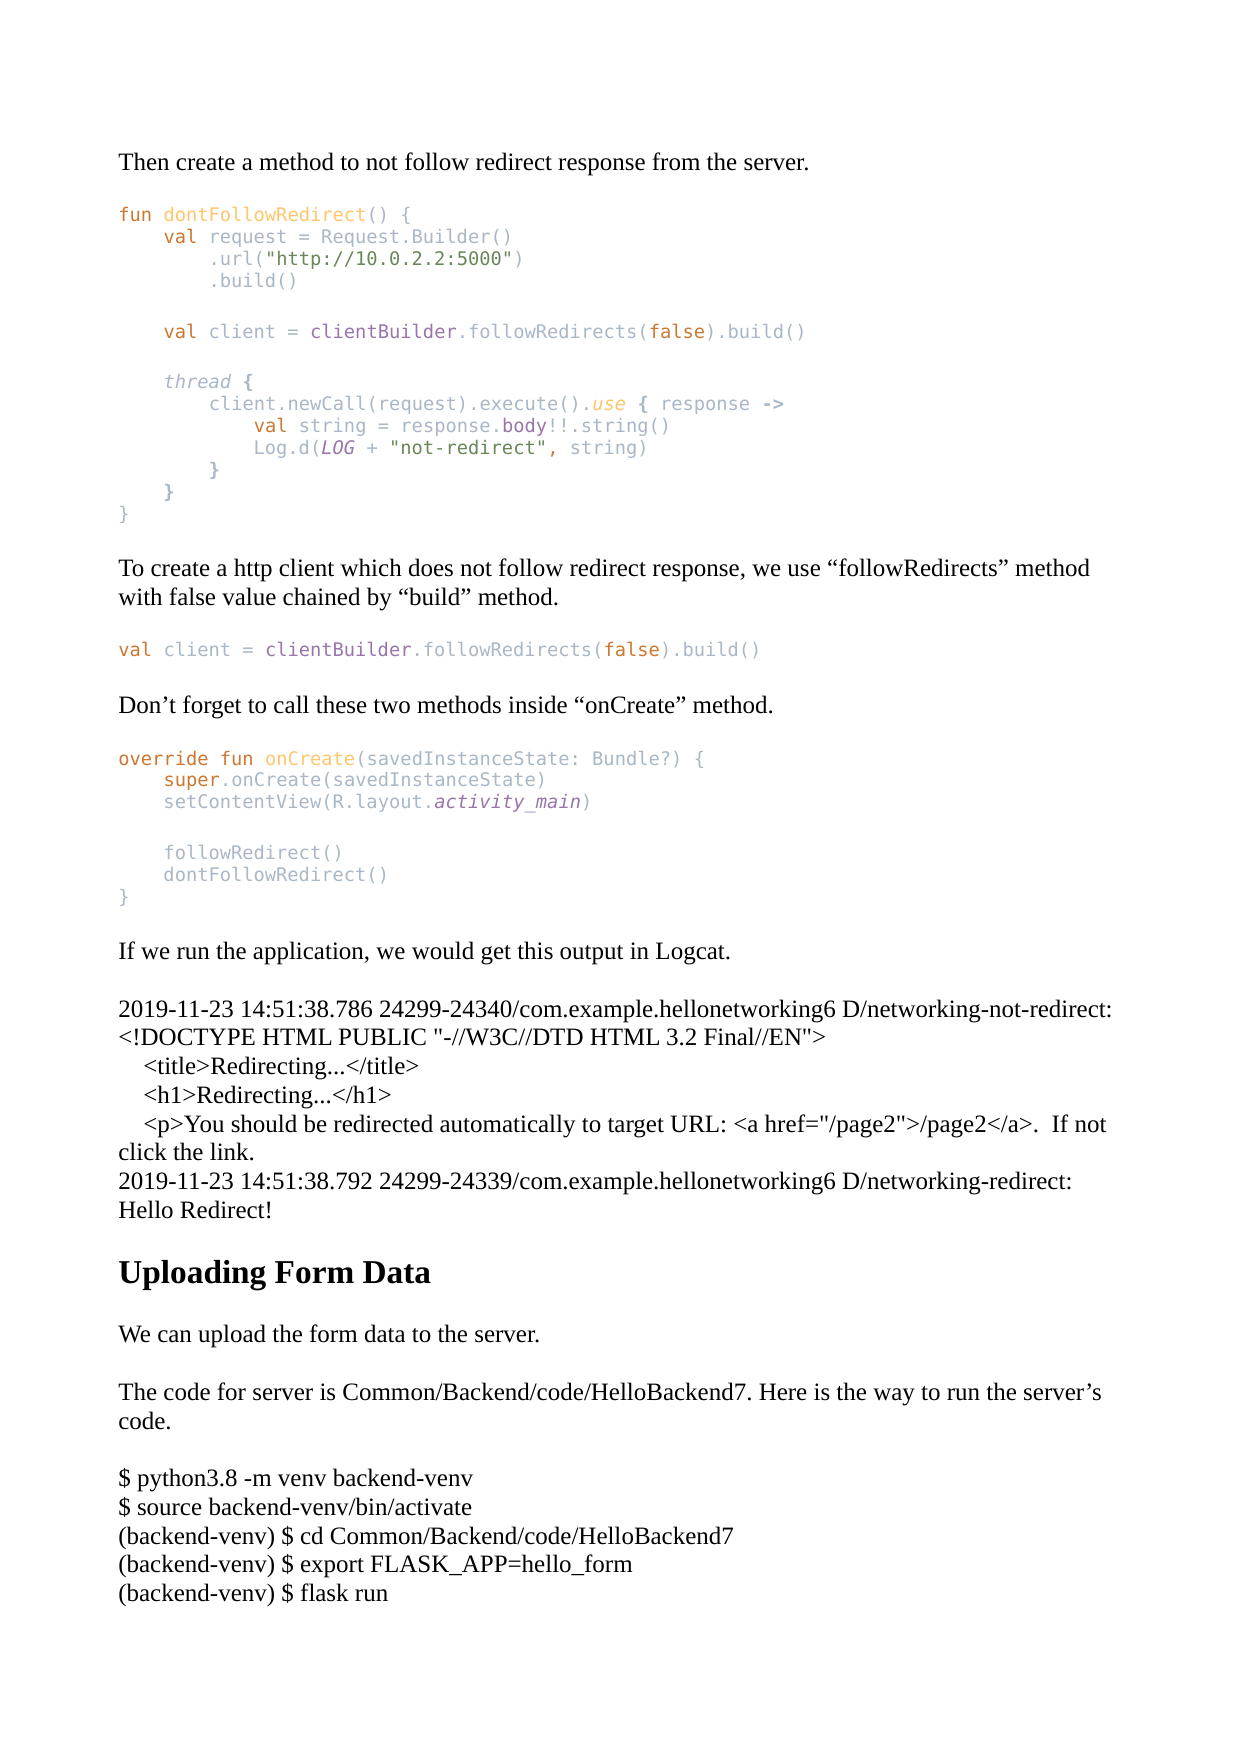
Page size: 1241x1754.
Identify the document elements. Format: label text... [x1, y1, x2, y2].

text Uploading Form Data [118, 1252, 1122, 1291]
text $ python3.8 -m venv backend-venv [118, 1463, 1122, 1492]
text <title>Redirecting...</title> [118, 1051, 1122, 1080]
text val client = clientBuilder.followRedirects(false).build() [118, 639, 1122, 661]
text 2019-11-23 14:51:38.786 24299-24340/com.example.hellonetworking6 D/networking-not-redirect: <!DOCTYPE HTML PUBLIC "-//W3C//DTD HTML 3.2 Final//EN"> [118, 994, 1122, 1051]
text If we run the application, we would get this output in Logcat. [118, 936, 1122, 965]
text (backend-venv) $ cd Common/Backend/code/HelloBackend7 [118, 1521, 1122, 1549]
text fun dontFollowRedirect() { val request = Request.Builder() .url("http://10.0.2.2:5000") .build() val client = clientBuilder.followRedirects(false).build() thread { client.newCall(request).execute().use { response -> val string = response.body!!.string() Log.d(LOG + "not-redirect", string) } } } [118, 204, 1122, 524]
text override fun onCreate(savedInstanceState: Bundle?) { super.onCreate(savedInstanceState) setContentView(R.layout.activity_main) followRedirect() dontFollowRedirect() } [118, 747, 1122, 907]
text Don’t forget to call these two methods inside “onCreate” method. [118, 690, 1122, 719]
text 2019-11-23 14:51:38.792 24299-24339/com.example.hellonetworking6 D/networking-redirect: Hello Redirect! [118, 1166, 1122, 1224]
text We can upload the form data to the server. [118, 1319, 1122, 1348]
text (backend-venv) $ export FLASK_APP=hello_form [118, 1549, 1122, 1578]
text To create a http client which does not follow redirect response, we use “followRedirects” method with false value chained by “build” method. [118, 553, 1122, 611]
text <h1>Redirecting...</h1> [118, 1080, 1122, 1109]
text The code for server is Common/Backend/code/HelloBackend7. Here is the way to run the server’s code. [118, 1377, 1122, 1434]
text <p>You should be redirected automatically to target URL: <a href="/page2">/page2</a>. If not click the link. [118, 1109, 1122, 1166]
text Then create a method to not follow redirect response from the server. [118, 147, 1122, 176]
text $ source backend-venv/bin/activate [118, 1492, 1122, 1521]
text (backend-venv) $ flask run [118, 1578, 1122, 1607]
